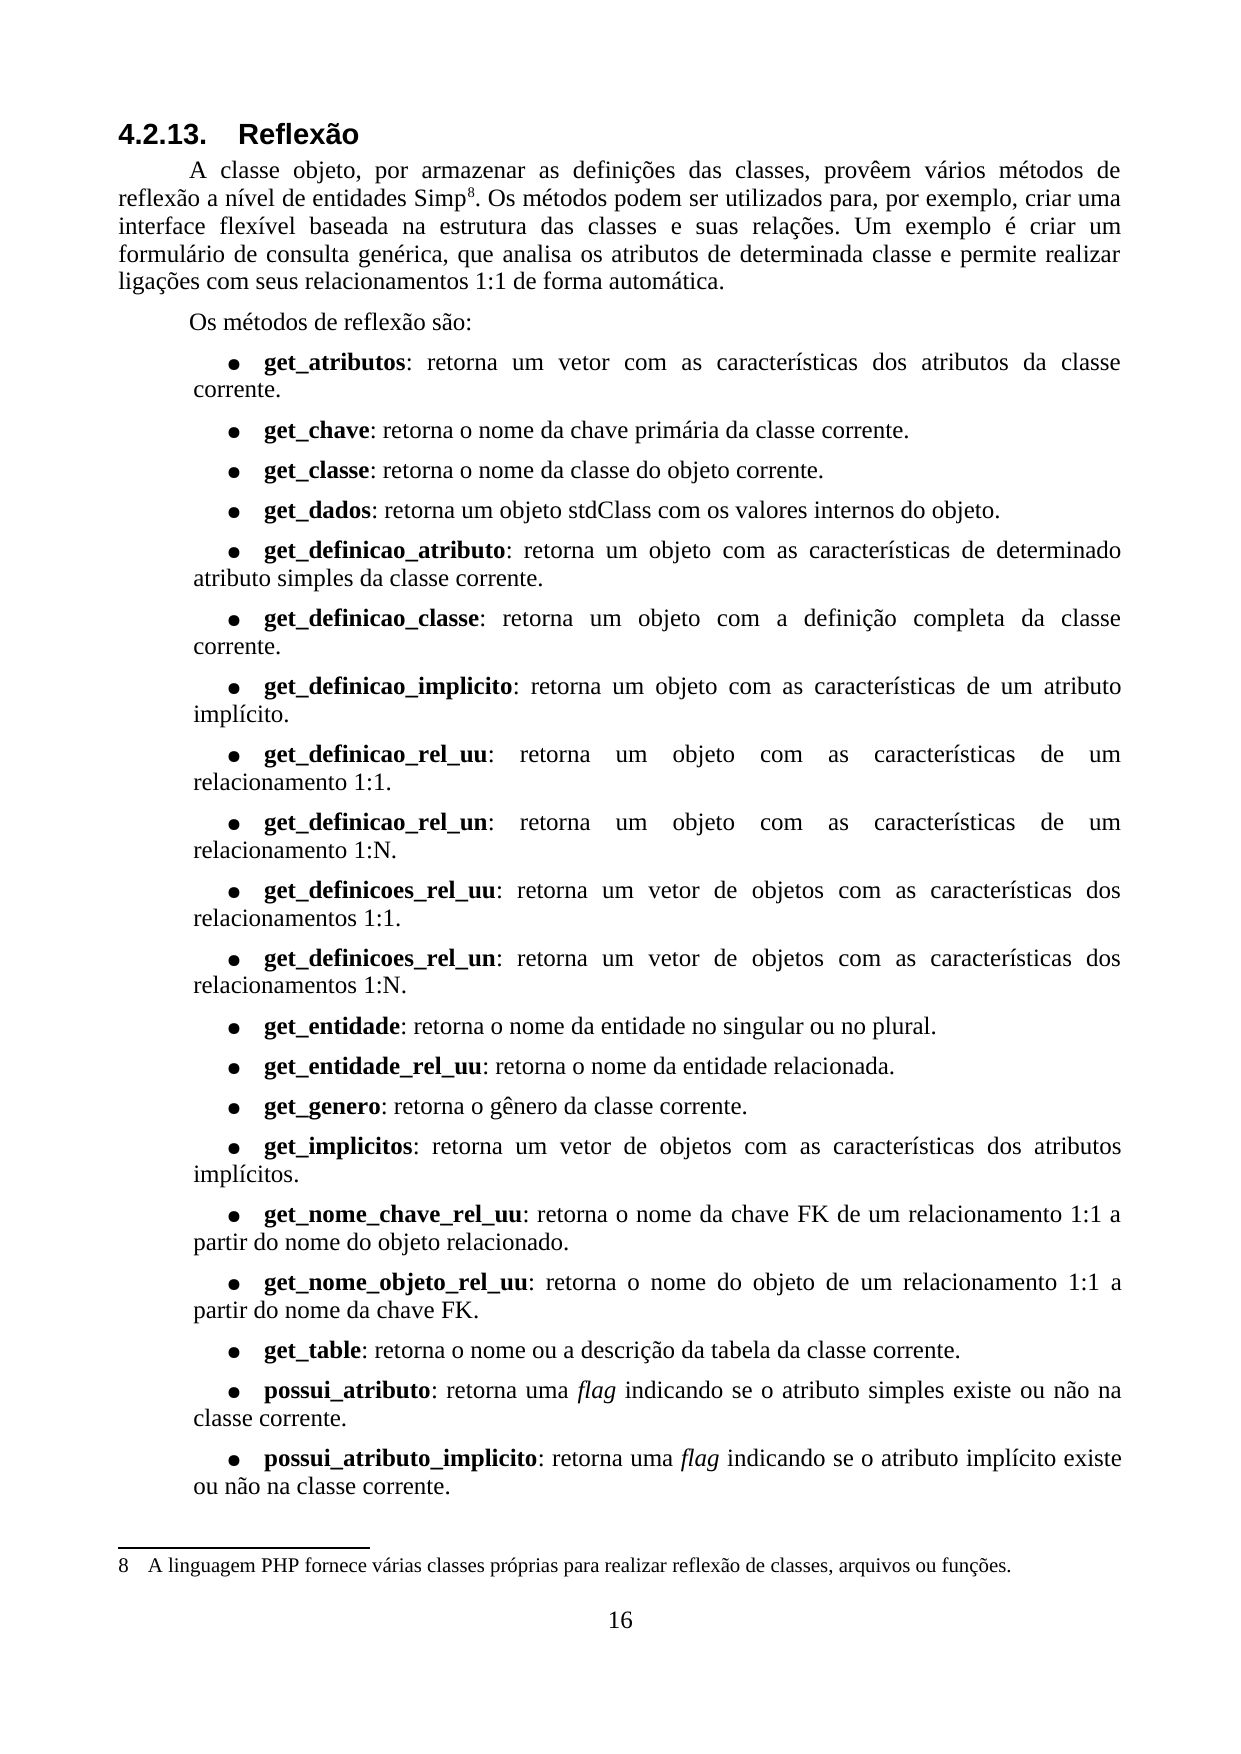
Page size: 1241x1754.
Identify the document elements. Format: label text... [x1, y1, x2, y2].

list get_entidade: retorna o nome da entidade no singular ou no plural. [156, 1012, 1122, 1039]
list get_dados: retorna um objeto stdClass com os valores internos do objeto. [156, 496, 1122, 524]
list get_nome_chave_rel_uu: retorna o nome da chave FK de um relacionamento 1:1 a partir do nome do objeto relacionado. [156, 1200, 1122, 1256]
list get_classe: retorna o nome da classe do objeto corrente. [156, 456, 1122, 484]
list get_nome_objeto_rel_uu: retorna o nome do objeto de um relacionamento 1:1 a partir do nome da chave FK. [156, 1268, 1122, 1324]
list get_chave: retorna o nome da chave primária da classe corrente. [156, 416, 1122, 443]
list get_definicao_atributo: retorna um objeto com as características de determinado atributo simples da classe corrente. [156, 536, 1122, 592]
list get_definicoes_rel_uu: retorna um vetor de objetos com as características dos relacionamentos 1:1. [156, 876, 1122, 931]
text Os métodos de reflexão são: [118, 308, 1122, 335]
list get_definicao_implicito: retorna um objeto com as características de um atributo implícito. [156, 672, 1122, 728]
list possui_atributo: retorna uma flag indicando se o atributo simples existe ou não na classe corrente. [156, 1376, 1122, 1432]
list get_definicao_classe: retorna um objeto com a definição completa da classe corrente. [156, 604, 1122, 660]
list get_definicao_rel_uu: retorna um objeto com as características de um relacionamento 1:1. [156, 740, 1122, 796]
list possui_atributo_implicito: retorna uma flag indicando se o atributo implícito existe ou não na classe corrente. [156, 1444, 1122, 1500]
text A classe objeto, por armazenar as definições das classes, provêem vários métodos de reflexão a nível de entidades Simp. Os métodos podem ser utilizados para, por exemplo, criar uma interface flexível baseada na estrutura das classes e suas relações. Um exemplo é criar um formulário de consulta genérica, que analisa os atributos de determinada classe e permite realizar ligações com seus relacionamentos 1:1 de forma automática. [118, 157, 1122, 295]
list get_genero: retorna o gênero da classe corrente. [156, 1092, 1122, 1120]
text A linguagem PHP fornece várias classes próprias para realizar reflexão de classes, arquivos ou funções. [118, 1554, 1122, 1577]
list get_definicoes_rel_un: retorna um vetor de objetos com as características dos relacionamentos 1:N. [156, 944, 1122, 999]
list get_implicitos: retorna um vetor de objetos com as características dos atributos implícitos. [156, 1132, 1122, 1188]
list get_table: retorna o nome ou a descrição da tabela da classe corrente. [156, 1336, 1122, 1364]
list get_definicao_rel_un: retorna um objeto com as características de um relacionamento 1:N. [156, 808, 1122, 863]
subtitle Reflexão [118, 118, 1122, 151]
list get_entidade_rel_uu: retorna o nome da entidade relacionada. [156, 1052, 1122, 1080]
list get_atributos: retorna um vetor com as características dos atributos da classe corrente. [156, 348, 1122, 403]
